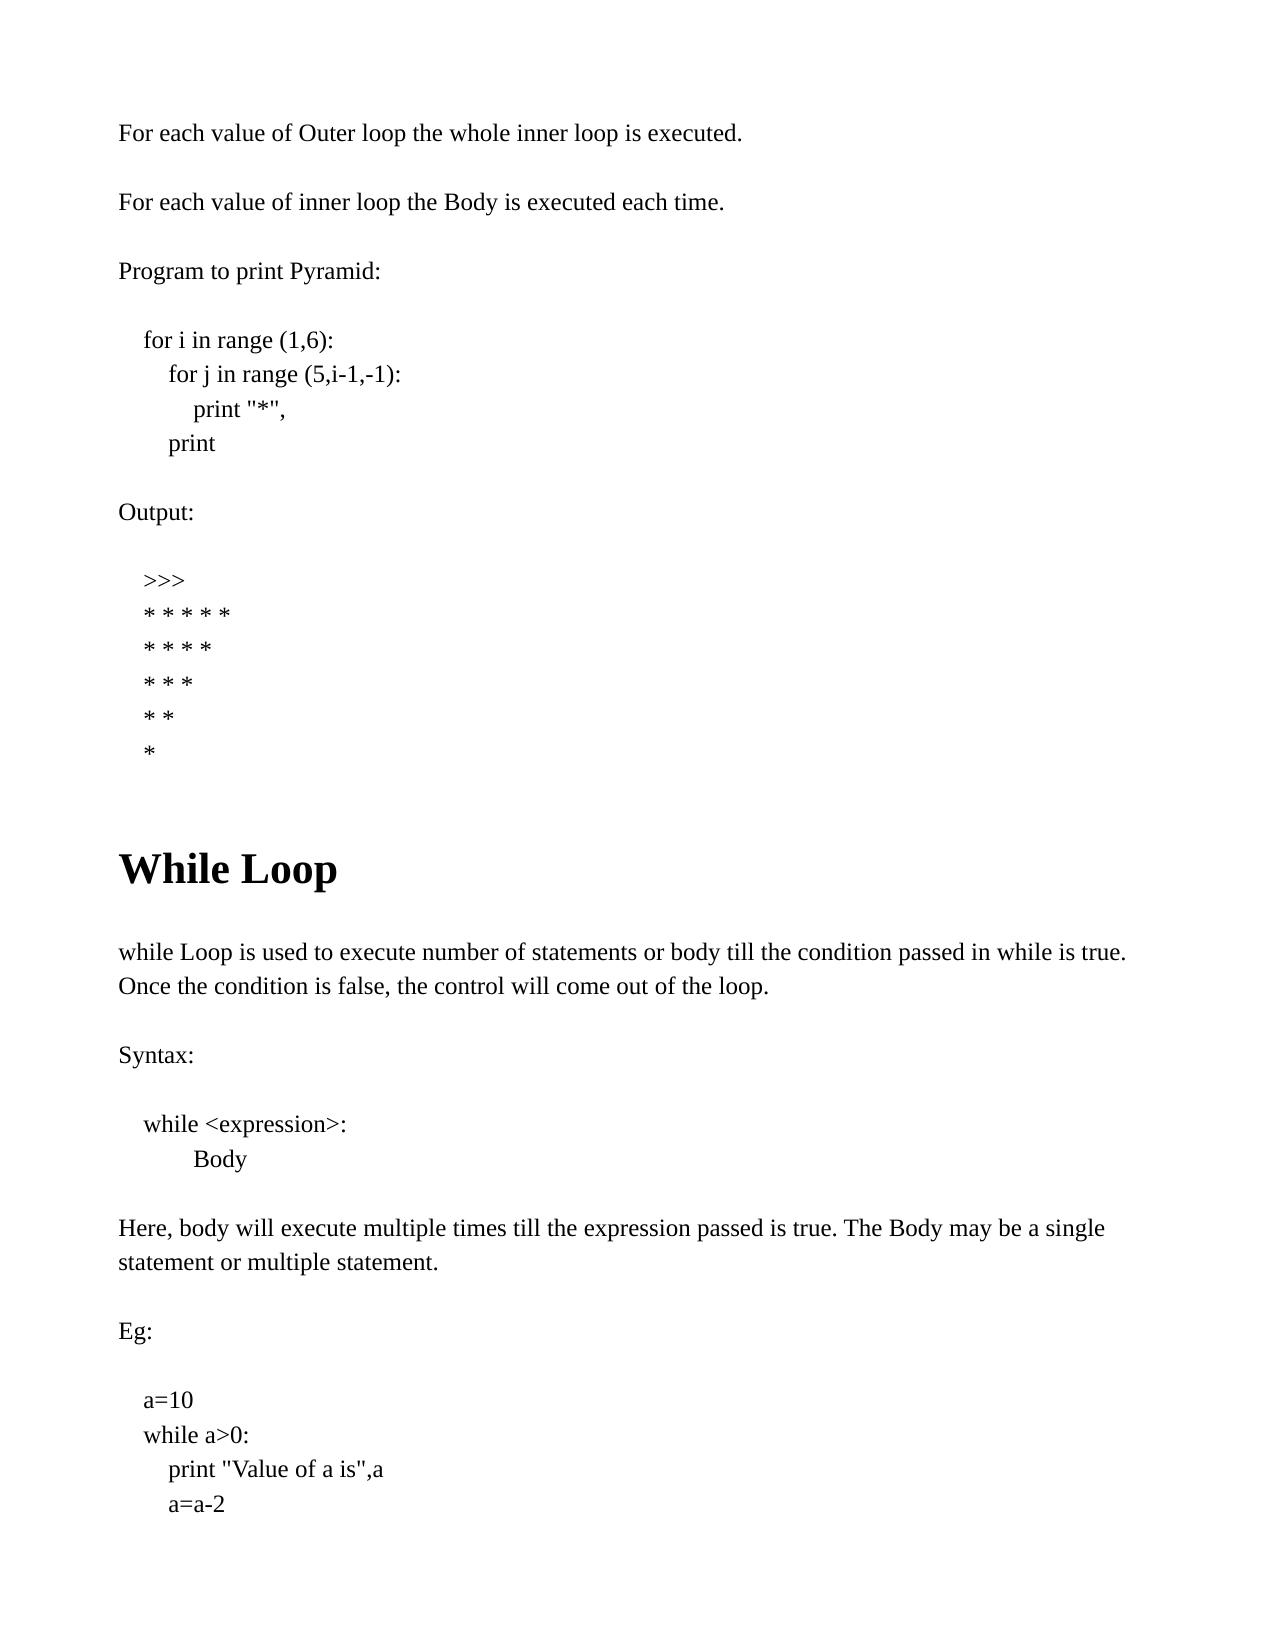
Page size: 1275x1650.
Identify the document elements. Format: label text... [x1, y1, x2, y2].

text while Loop is used to execute number of statements or body till the condition passed in while is true. Once the condition is false, the control will come out of the loop. [118, 937, 1157, 1000]
text print "*", [118, 394, 1157, 423]
text Program to print Pyramid: [118, 256, 1157, 285]
text For each value of inner loop the Body is executed each time. [118, 187, 1157, 216]
text a=10 [118, 1385, 1157, 1414]
text Eg: [118, 1316, 1157, 1345]
text * * * [118, 670, 1157, 698]
text a=a-2 [118, 1489, 1157, 1517]
text for j in range (5,i-1,-1): [118, 359, 1157, 388]
text print [118, 428, 1157, 457]
text Body [118, 1144, 1157, 1173]
text * * * * [118, 635, 1157, 664]
text >>> [118, 566, 1157, 595]
text Syntax: [118, 1040, 1157, 1069]
text For each value of Outer loop the whole inner loop is executed. [118, 118, 1157, 147]
text * * * * * [118, 601, 1157, 629]
text * * [118, 704, 1157, 733]
text * [118, 739, 1157, 767]
text for i in range (1,6): [118, 325, 1157, 354]
text while a>0: [118, 1420, 1157, 1448]
text Output: [118, 497, 1157, 526]
text Here, body will execute multiple times till the expression passed is true. The Body may be a single statement or multiple statement. [118, 1213, 1157, 1276]
text print "Value of a is",a [118, 1454, 1157, 1483]
text While Loop [118, 842, 1157, 892]
text while <expression>: [118, 1109, 1157, 1138]
